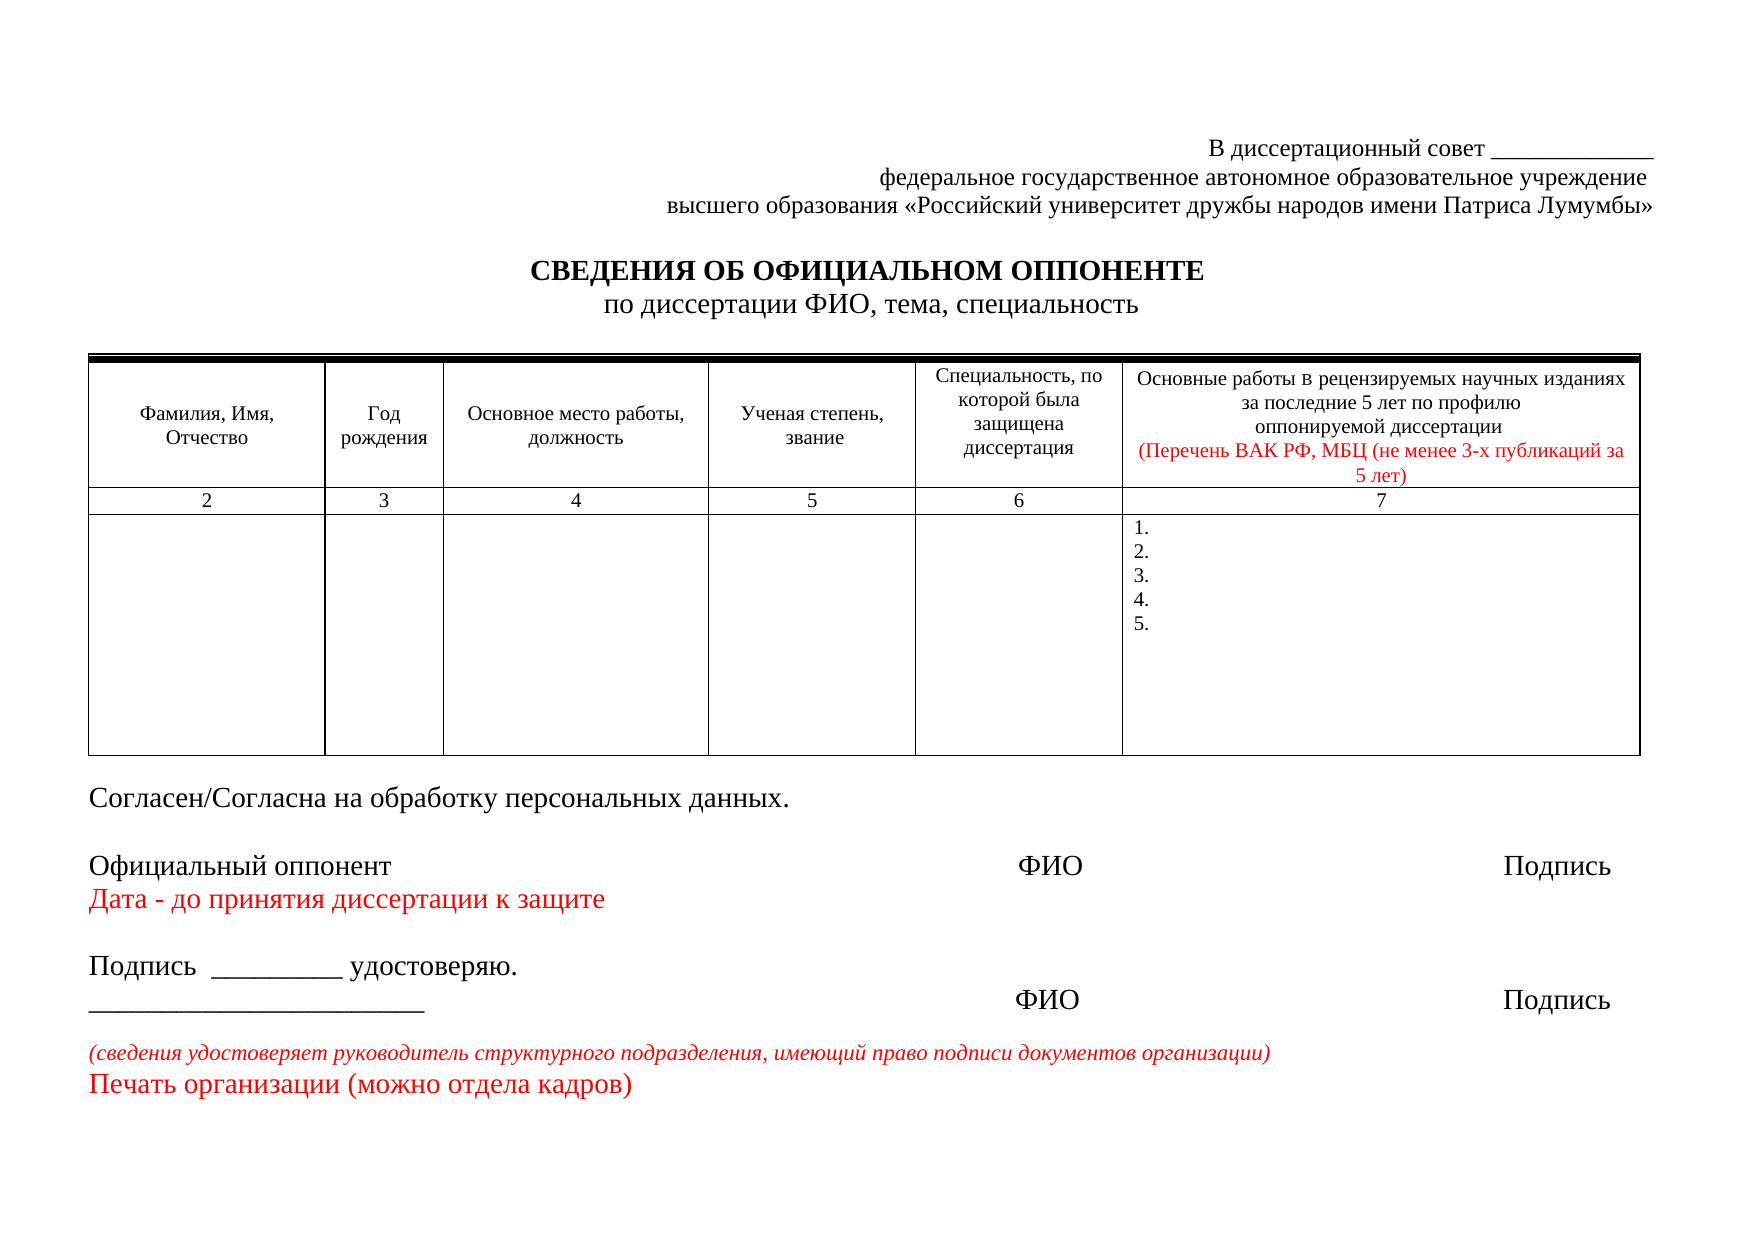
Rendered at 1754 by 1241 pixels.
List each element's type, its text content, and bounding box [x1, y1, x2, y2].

table_header Основное место работы, должность [444, 363, 708, 487]
table_header Фамилия, Имя, Отчество [89, 363, 324, 487]
text В диссертационный совет _____________ [89, 133, 1653, 162]
table_header Ученая степень, звание [709, 363, 915, 487]
text Печать организации (можно отдела кадров) [89, 1066, 1653, 1099]
table_header Год рождения [326, 363, 443, 487]
table_cell [709, 515, 915, 755]
table_cell [89, 515, 324, 755]
text высшего образования «Российский университет дружбы народов имени Патриса Лумумбы» [89, 190, 1653, 219]
table_cell [444, 515, 708, 755]
table_cell [916, 515, 1122, 755]
text _______________________ ФИО Подпись [89, 982, 1653, 1015]
text по диссертации ФИО, тема, специальность [89, 286, 1653, 320]
table_cell 5 [709, 488, 915, 514]
table_cell 3 [326, 488, 443, 514]
table_cell 1. 2. 3. 4. 5. [1123, 515, 1639, 755]
table_cell 6 [916, 488, 1122, 514]
table_cell 2 [89, 488, 324, 514]
text федеральное государственное автономное образовательное учреждение [89, 162, 1653, 190]
table_cell 7 [1123, 488, 1639, 514]
text (сведения удостоверяет руководитель структурного подразделения, имеющий право подписи документов организации) [89, 1039, 1653, 1066]
table_cell 4 [444, 488, 708, 514]
table_header Специальность, по которой была защищена диссертация [916, 363, 1122, 487]
text СВЕДЕНИЯ ОБ ОФИЦИАЛЬНОМ ОППОНЕНТЕ [89, 253, 1653, 286]
text Официальный оппонент ФИО Подпись [89, 848, 1653, 881]
text Согласен/Согласна на обработку персональных данных. [89, 781, 1653, 814]
text Подпись _________ удостоверяю. [89, 948, 1653, 982]
table_cell [326, 515, 443, 755]
table_header Основные работы в рецензируемых научных изданиях за последние 5 лет по профилю оппонируемой диссертации (Перечень ВАК РФ, МБЦ (не менее 3-х публикаций за 5 лет) [1123, 363, 1639, 487]
text Дата - до принятия диссертации к защите [89, 881, 1653, 915]
